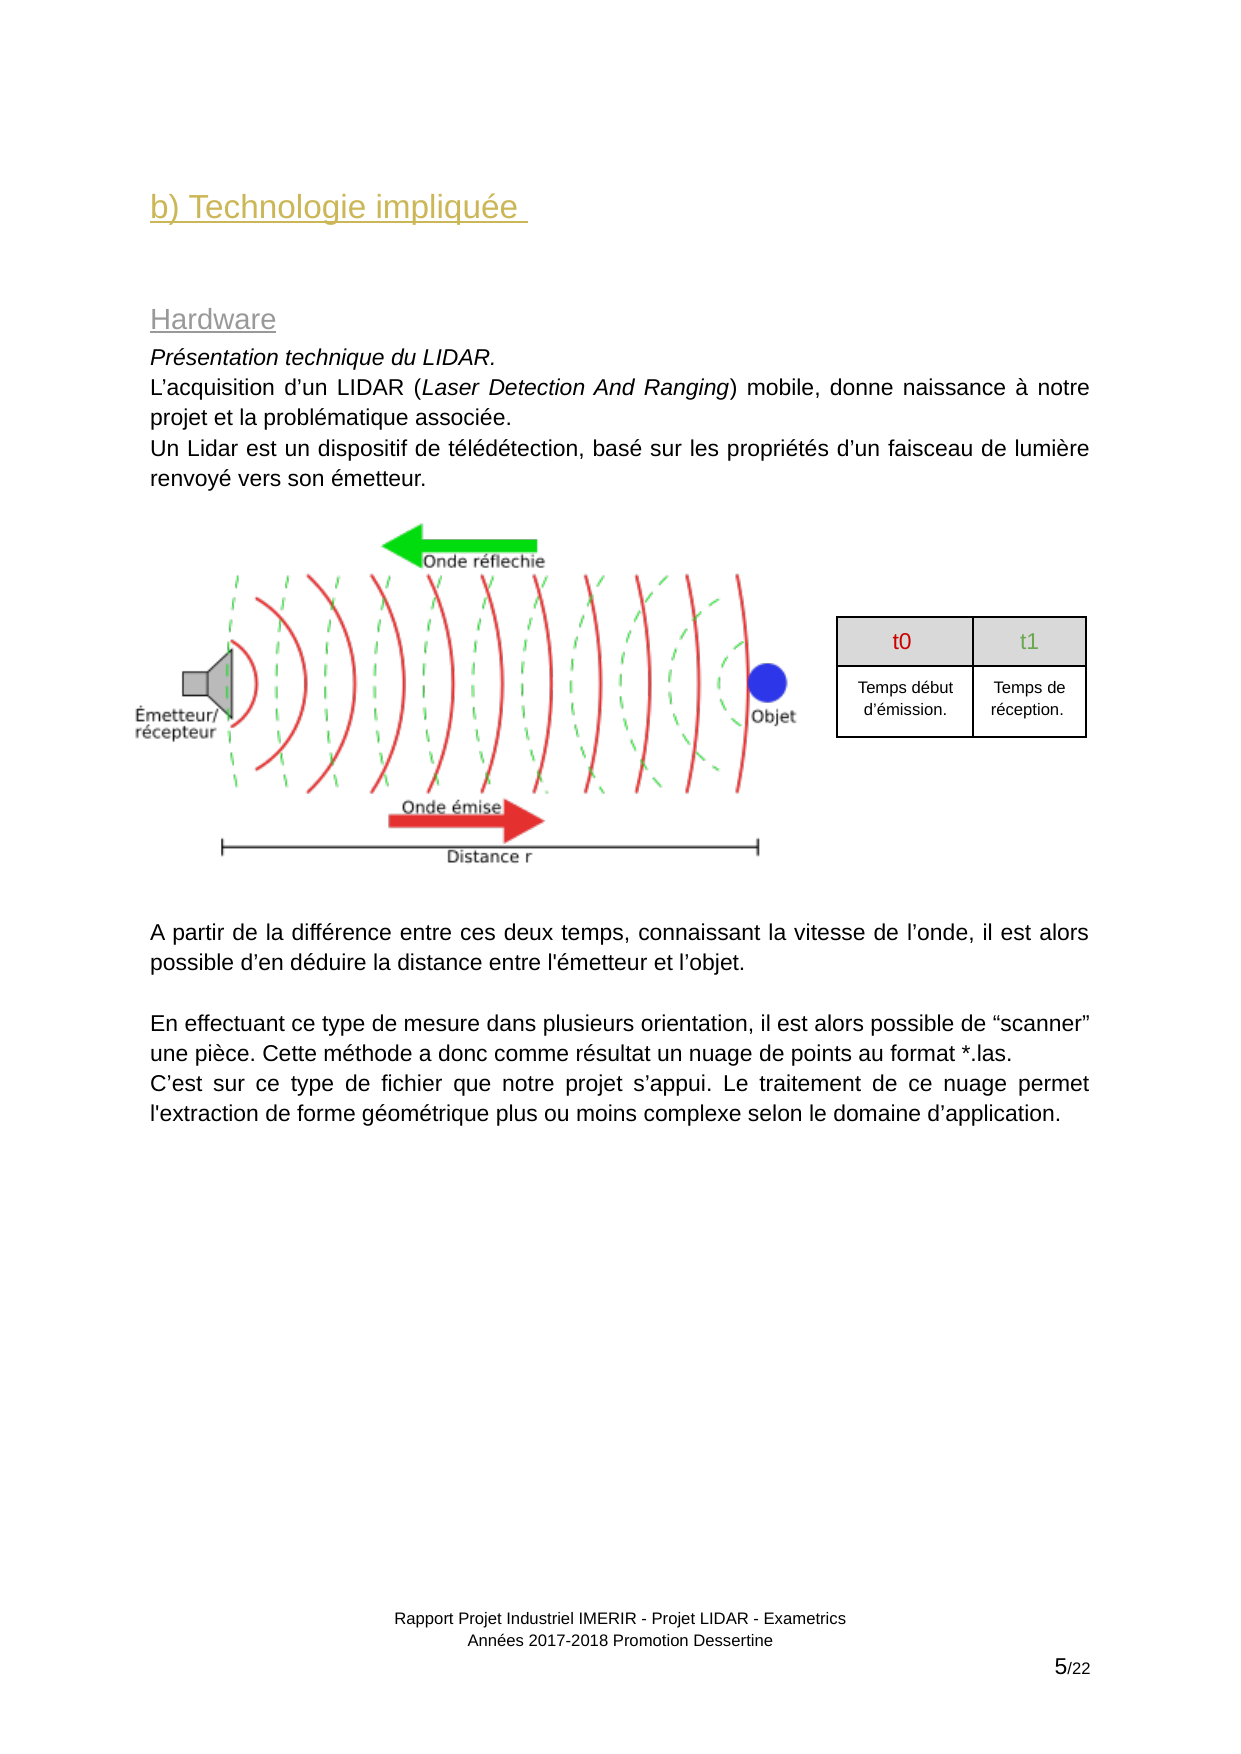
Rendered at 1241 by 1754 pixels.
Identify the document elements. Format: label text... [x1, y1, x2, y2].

text Un Lidar est un dispositif de télédétection, basé sur les propriétés d’un faisceau de lumière renvoyé vers son émetteur. [150, 434, 1090, 491]
text Présentation technique du LIDAR. [150, 344, 1090, 370]
text A partir de la différence entre ces deux temps, connaissant la vitesse de l’onde, il est alors possible d’en déduire la distance entre l'émetteur et l’objet. [150, 919, 1090, 976]
text En effectuant ce type de mesure dans plusieurs orientation, il est alors possible de “scanner” une pièce. Cette méthode a donc comme résultat un nuage de points au format *.las. [150, 1010, 1090, 1066]
subtitle b) Technologie impliquée [150, 187, 1090, 226]
table_header t0 [838, 618, 972, 665]
text C’est sur ce type de fichier que notre projet s’appui. Le traitement de ce nuage permet l'extraction de forme géométrique plus ou moins complexe selon le domaine d’application. [150, 1070, 1090, 1127]
picture [134, 510, 822, 880]
table_cell Temps de réception. [974, 667, 1085, 736]
table_header t1 [974, 618, 1085, 665]
text L’acquisition d’un LIDAR (Laser Detection And Ranging) mobile, donne naissance à notre projet et la problématique associée. [150, 374, 1090, 431]
table_cell Temps début d’émission. [838, 667, 972, 736]
subtitle Hardware [150, 302, 1090, 336]
